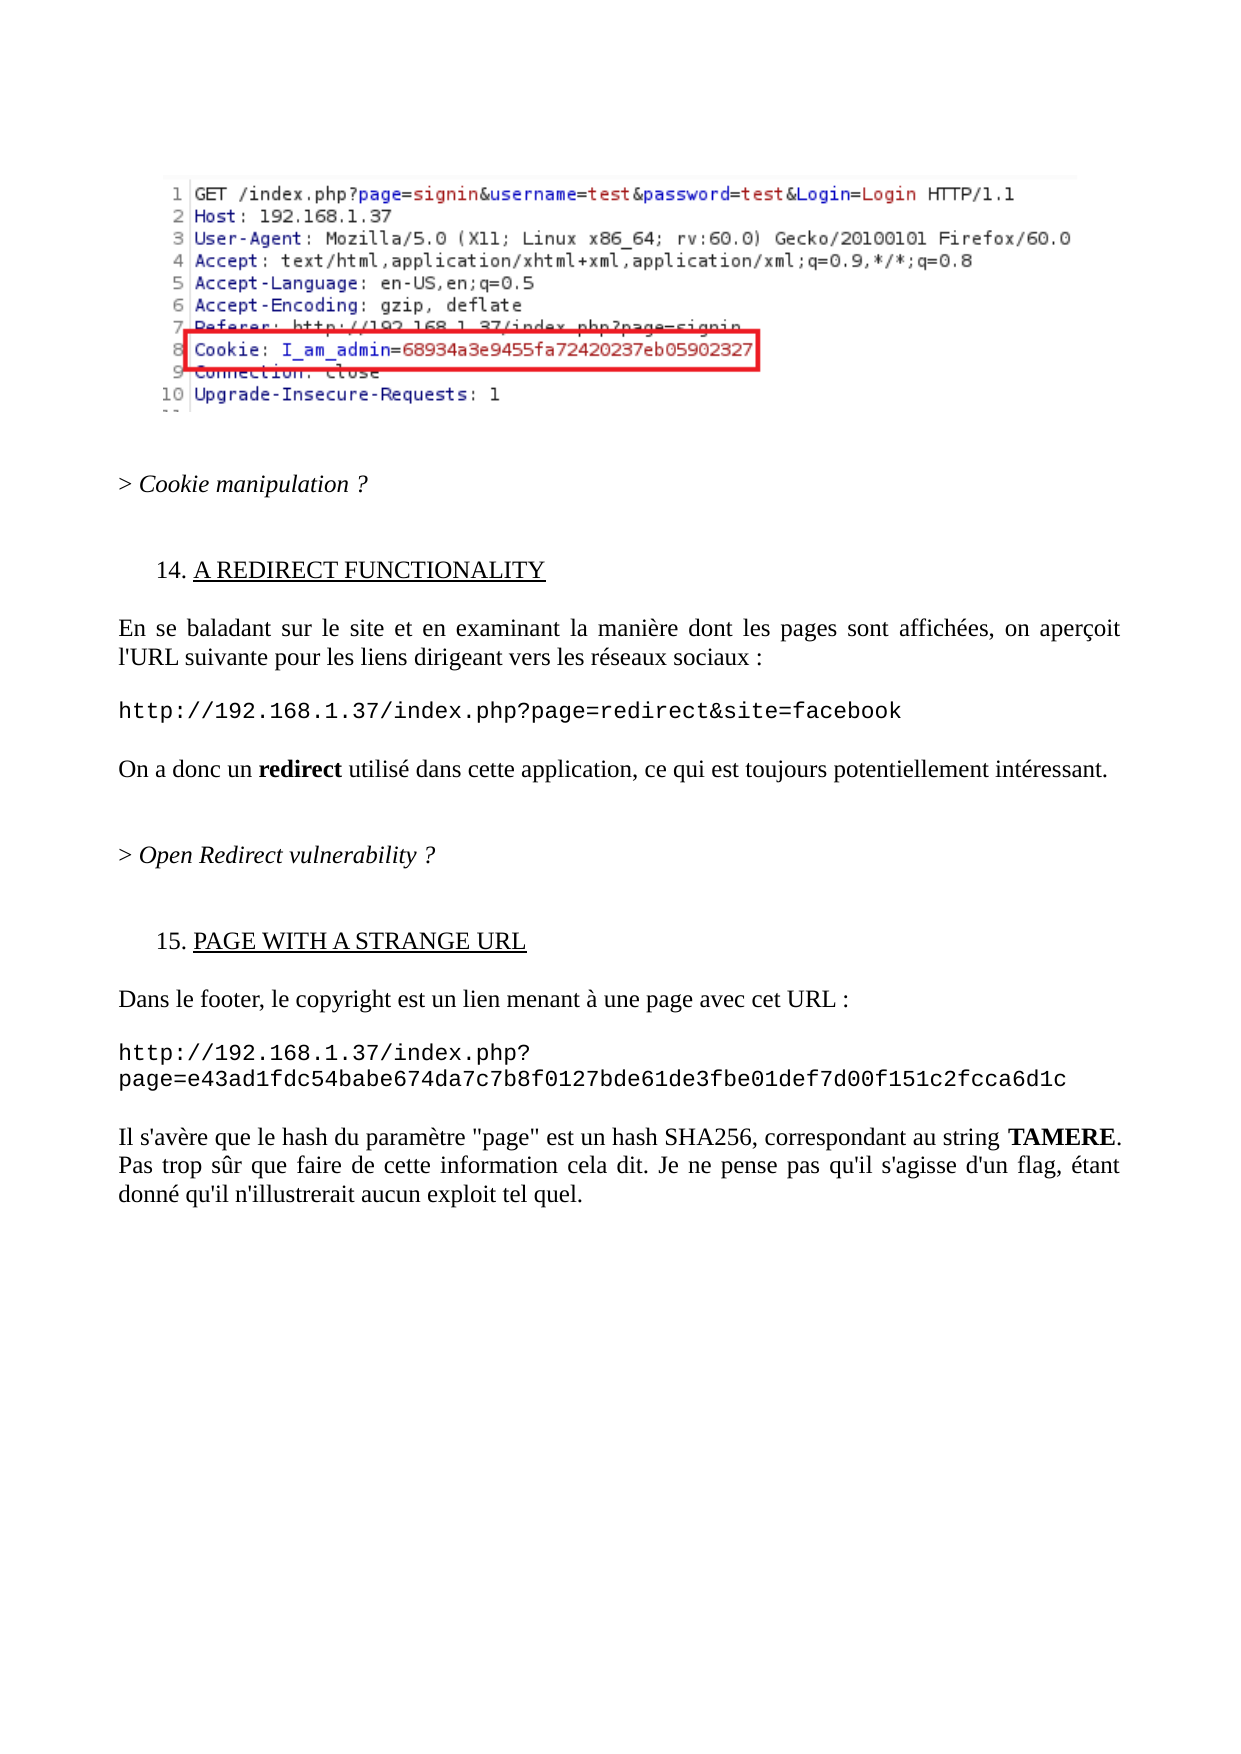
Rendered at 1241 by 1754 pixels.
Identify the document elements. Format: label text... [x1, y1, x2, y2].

text > Cookie manipulation ? [118, 469, 1122, 498]
text > Open Redirect vulnerability ? [118, 840, 1122, 869]
list A REDIRECT FUNCTIONALITY [156, 555, 1122, 584]
text Dans le footer, le copyright est un lien menant à une page avec cet URL : [118, 984, 1122, 1012]
text http://192.168.1.37/index.php?page=e43ad1fdc54babe674da7c7b8f0127bde61de3fbe01def7d00f151c2fcca6d1c [118, 1041, 1122, 1093]
text Il s'avère que le hash du paramètre "page" est un hash SHA256, correspondant au string TAMERE. Pas trop sûr que faire de cette information cela dit. Je ne pense pas qu'il s'agisse d'un flag, étant donné qu'il n'illustrerait aucun exploit tel quel. [118, 1122, 1122, 1208]
text En se baladant sur le site et en examinant la manière dont les pages sont affichées, on aperçoit l'URL suivante pour les liens dirigeant vers les réseaux sociaux : [118, 613, 1122, 670]
text http://192.168.1.37/index.php?page=redirect&site=facebook [118, 699, 1122, 725]
list PAGE WITH A STRANGE URL [156, 926, 1122, 955]
text On a donc un redirect utilisé dans cette application, ce qui est toujours potentiellement intéressant. [118, 754, 1122, 782]
